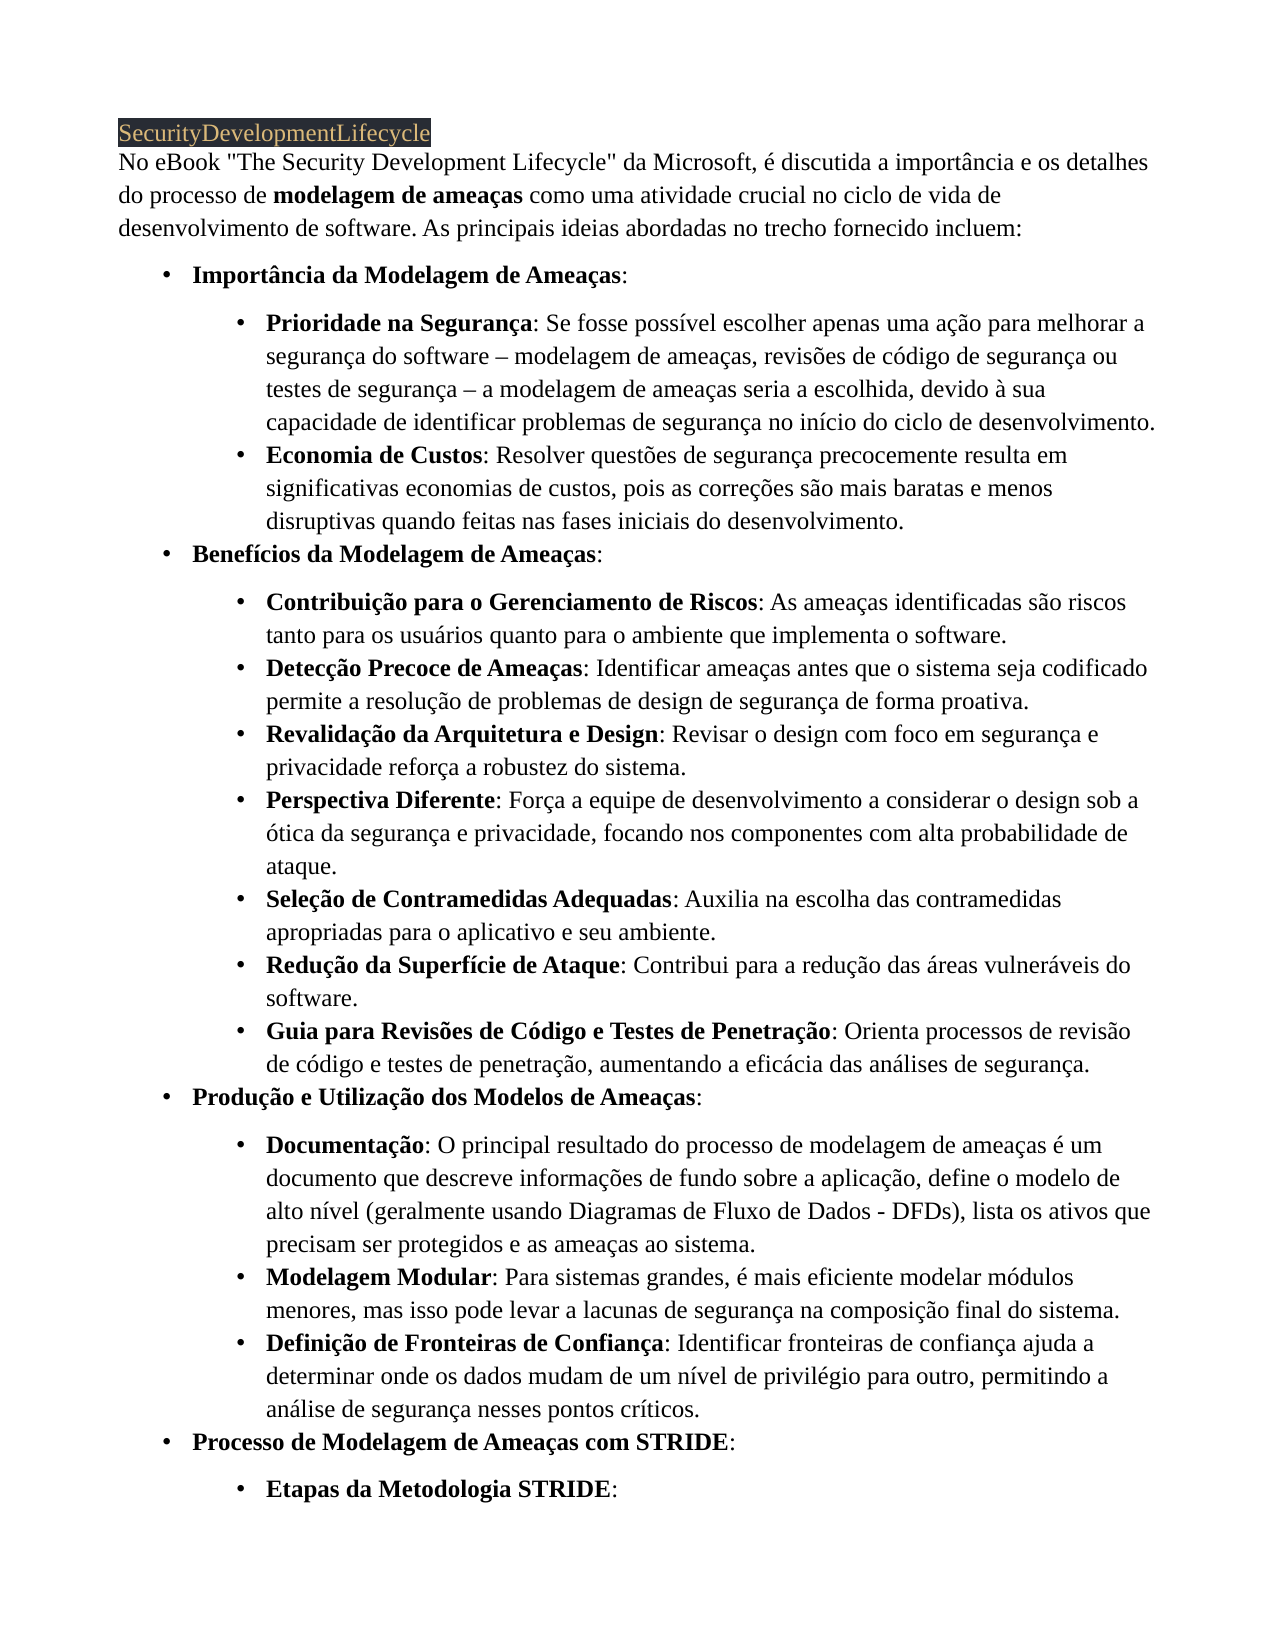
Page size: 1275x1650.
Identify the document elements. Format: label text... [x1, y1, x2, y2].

list Redução da Superfície de Ataque: Contribui para a redução das áreas vulneráveis do software. [236, 950, 1157, 1012]
list Documentação: O principal resultado do processo de modelagem de ameaças é um documento que descreve informações de fundo sobre a aplicação, define o modelo de alto nível (geralmente usando Diagramas de Fluxo de Dados - DFDs), lista os ativos que precisam ser protegidos e as ameaças ao sistema. [236, 1130, 1157, 1258]
list Definição de Fronteiras de Confiança: Identificar fronteiras de confiança ajuda a determinar onde os dados mudam de um nível de privilégio para outro, permitindo a análise de segurança nesses pontos críticos. [236, 1328, 1157, 1423]
list Seleção de Contramedidas Adequadas: Auxilia na escolha das contramedidas apropriadas para o aplicativo e seu ambiente. [236, 884, 1157, 946]
list Prioridade na Segurança: Se fosse possível escolher apenas uma ação para melhorar a segurança do software – modelagem de ameaças, revisões de código de segurança ou testes de segurança – a modelagem de ameaças seria a escolhida, devido à sua capacidade de identificar problemas de segurança no início do ciclo de desenvolvimento. [236, 308, 1157, 436]
list Etapas da Metodologia STRIDE: [236, 1474, 1157, 1503]
text No eBook "The Security Development Lifecycle" da Microsoft, é discutida a importância e os detalhes do processo de modelagem de ameaças como uma atividade crucial no ciclo de vida de desenvolvimento de software. As principais ideias abordadas no trecho fornecido incluem: [118, 147, 1157, 242]
list Contribuição para o Gerenciamento de Riscos: As ameaças identificadas são riscos tanto para os usuários quanto para o ambiente que implementa o software. [236, 587, 1157, 649]
list Guia para Revisões de Código e Testes de Penetração: Orienta processos de revisão de código e testes de penetração, aumentando a eficácia das análises de segurança. [236, 1016, 1157, 1078]
list Economia de Custos: Resolver questões de segurança precocemente resulta em significativas economias de custos, pois as correções são mais baratas e menos disruptivas quando feitas nas fases iniciais do desenvolvimento. [236, 440, 1157, 535]
list Produção e Utilização dos Modelos de Ameaças: [162, 1082, 1157, 1111]
list Revalidação da Arquitetura e Design: Revisar o design com foco em segurança e privacidade reforça a robustez do sistema. [236, 719, 1157, 781]
list Processo de Modelagem de Ameaças com STRIDE: [162, 1427, 1157, 1456]
list Perspectiva Diferente: Força a equipe de desenvolvimento a considerar o design sob a ótica da segurança e privacidade, focando nos componentes com alta probabilidade de ataque. [236, 785, 1157, 880]
list Modelagem Modular: Para sistemas grandes, é mais eficiente modelar módulos menores, mas isso pode levar a lacunas de segurança na composição final do sistema. [236, 1262, 1157, 1324]
list Importância da Modelagem de Ameaças: [162, 261, 1157, 289]
list Benefícios da Modelagem de Ameaças: [162, 539, 1157, 568]
text SecurityDevelopmentLifecycle [118, 118, 1157, 147]
list Detecção Precoce de Ameaças: Identificar ameaças antes que o sistema seja codificado permite a resolução de problemas de design de segurança de forma proativa. [236, 653, 1157, 715]
